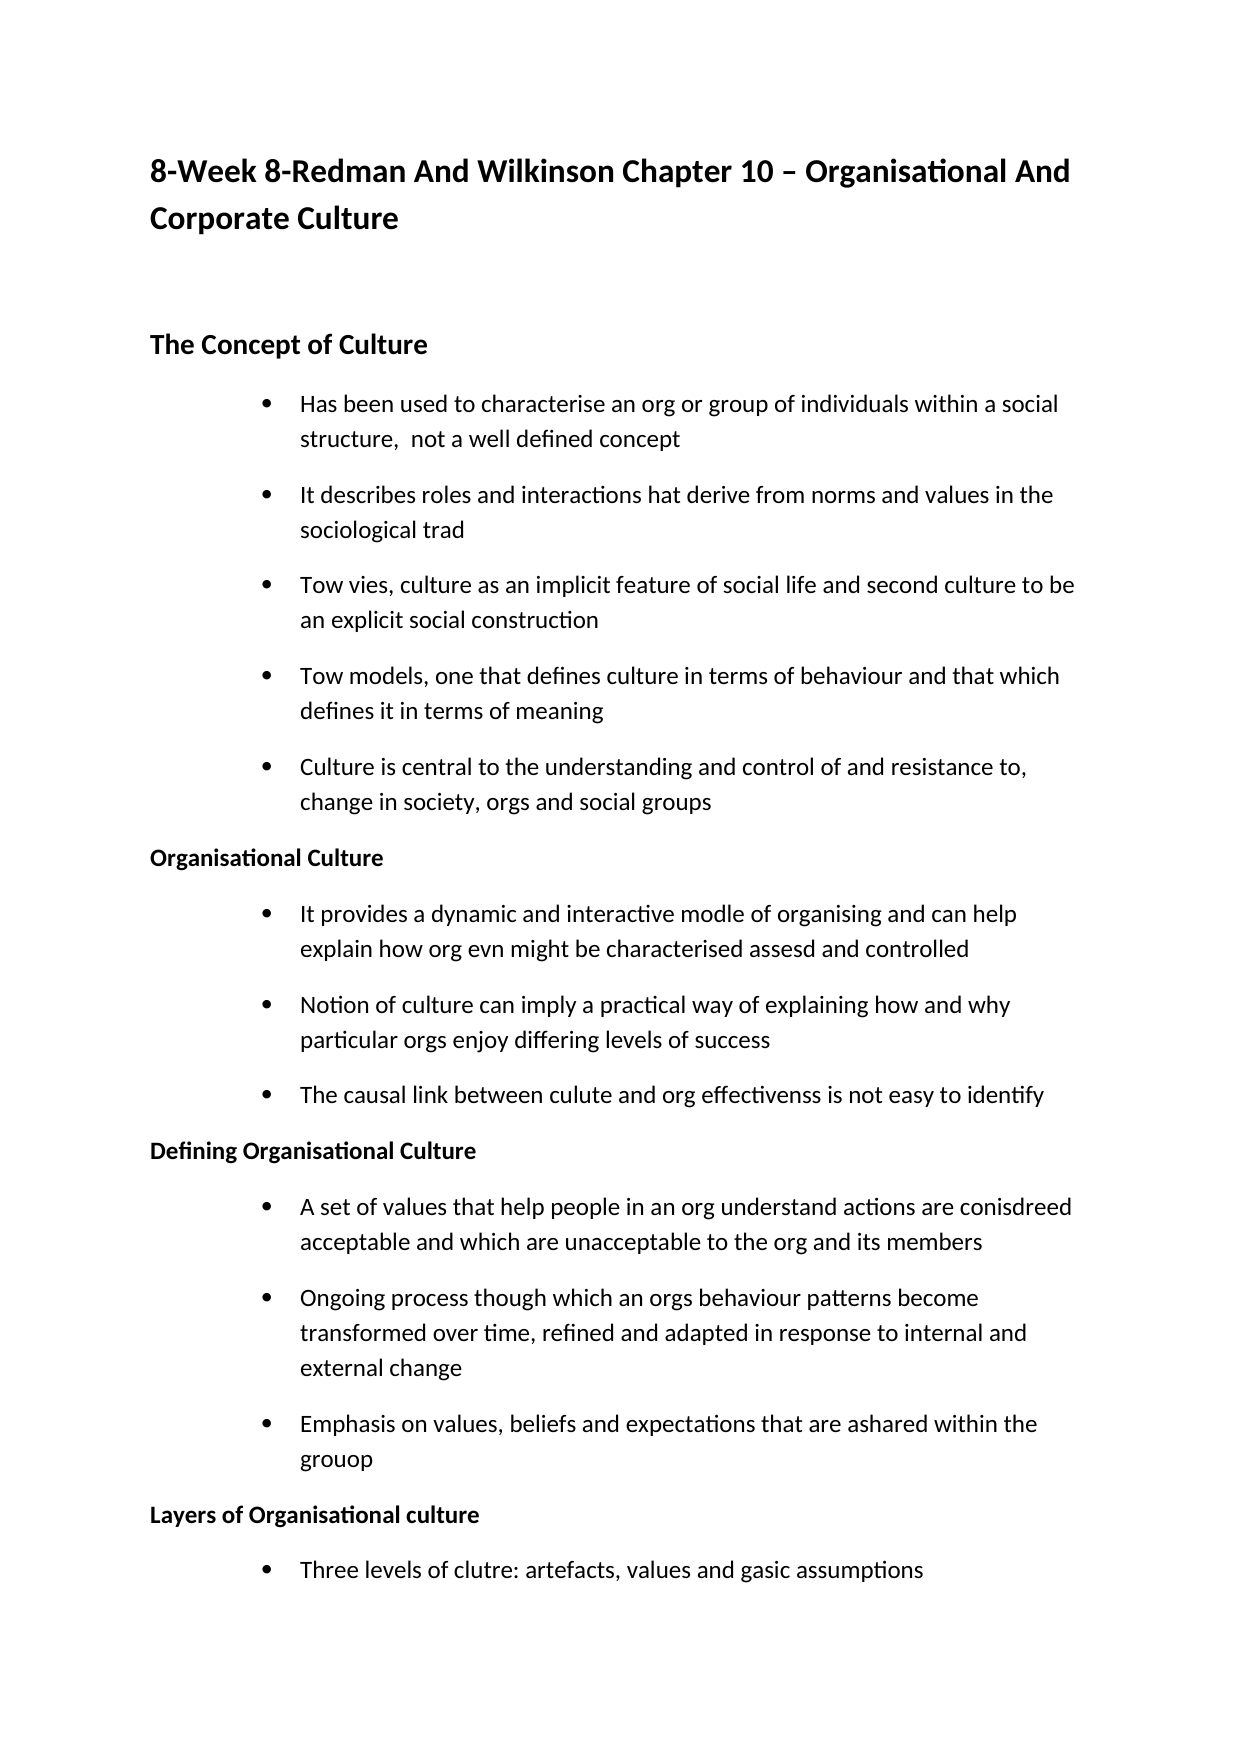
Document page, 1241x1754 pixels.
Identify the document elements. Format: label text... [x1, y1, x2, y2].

list A set of values that help people in an org understand actions are conisdreed acceptable and which are unacceptable to the org and its members [262, 1191, 1090, 1257]
list Has been used to characterise an org or group of individuals within a social structure, not a well defined concept [262, 388, 1090, 453]
list Three levels of clutre: artefacts, values and gasic assumptions [262, 1554, 1090, 1585]
text Defining Organisational Culture [150, 1135, 1090, 1166]
text The Concept of Culture [150, 326, 1090, 362]
list Tow models, one that defines culture in terms of behaviour and that which defines it in terms of meaning [262, 660, 1090, 726]
text 8-Week 8-Redman And Wilkinson Chapter 10 – Organisational And Corporate Culture [150, 150, 1090, 237]
list Culture is central to the understanding and control of and resistance to, change in society, orgs and social groups [262, 751, 1090, 817]
text Organisational Culture [150, 842, 1090, 873]
list Notion of culture can imply a practical way of explaining how and why particular orgs enjoy differing levels of success [262, 989, 1090, 1054]
list It provides a dynamic and interactive modle of organising and can help explain how org evn might be characterised assesd and controlled [262, 898, 1090, 963]
list Emphasis on values, beliefs and expectations that are ashared within the grouop [262, 1408, 1090, 1473]
list The causal link between culute and org effectivenss is not easy to identify [262, 1079, 1090, 1110]
list Ongoing process though which an orgs behaviour patterns become transformed over time, refined and adapted in response to internal and external change [262, 1282, 1090, 1383]
list Tow vies, culture as an implicit feature of social life and second culture to be an explicit social construction [262, 569, 1090, 635]
text Layers of Organisational culture [150, 1499, 1090, 1529]
list It describes roles and interactions hat derive from norms and values in the sociological trad [262, 479, 1090, 544]
